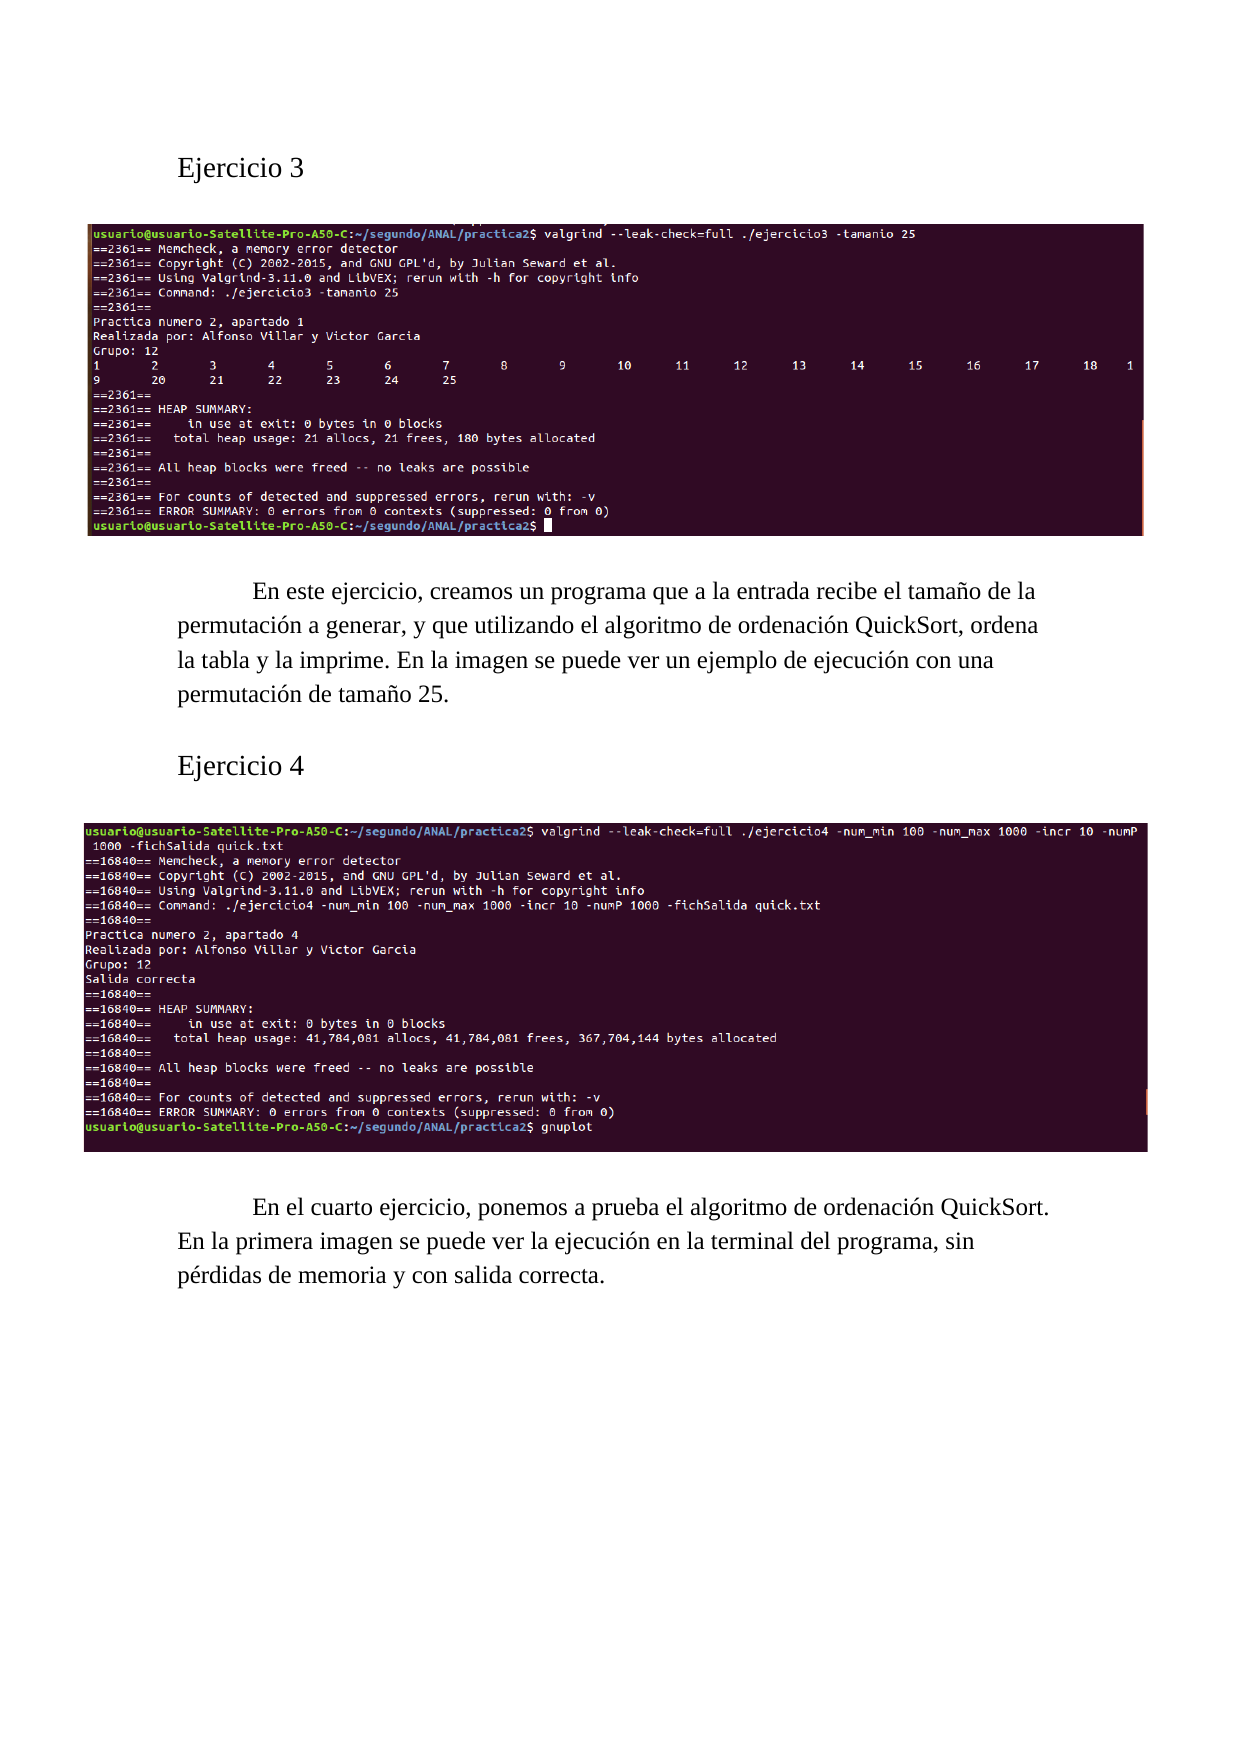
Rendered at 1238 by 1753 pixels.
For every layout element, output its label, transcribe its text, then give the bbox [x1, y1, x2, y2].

picture [87, 224, 1144, 536]
text Ejercicio 3 [177, 150, 1054, 183]
picture [83, 823, 1148, 1152]
text En el cuarto ejercicio, ponemos a prueba el algoritmo de ordenación QuickSort. En la primera imagen se puede ver la ejecución en la terminal del programa, sin pérdidas de memoria y con salida correcta. [177, 1192, 1054, 1289]
text Ejercicio 4 [177, 748, 1054, 782]
text En este ejercicio, creamos un programa que a la entrada recibe el tamaño de la permutación a generar, y que utilizando el algoritmo de ordenación QuickSort, ordena la tabla y la imprime. En la imagen se puede ver un ejemplo de ejecución con una permutación de tamaño 25. [177, 576, 1054, 708]
